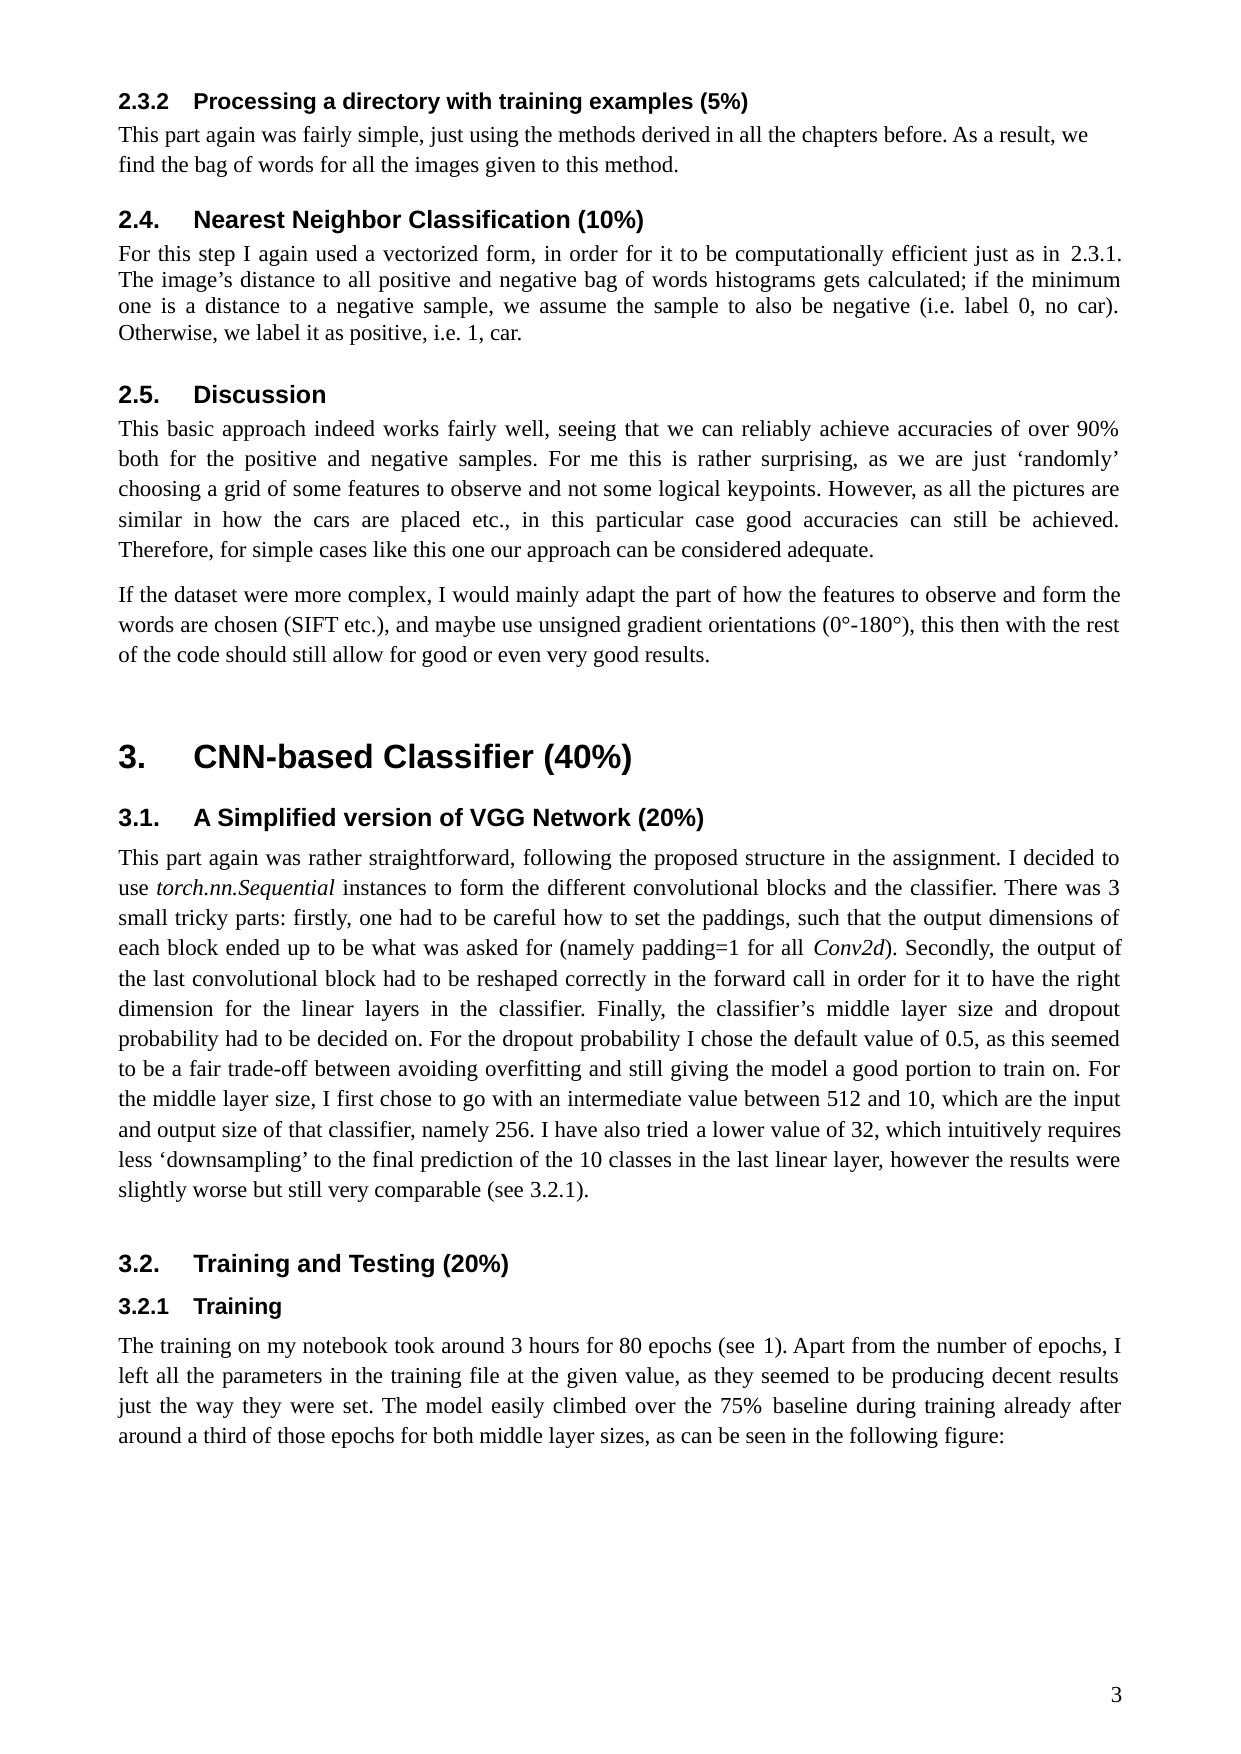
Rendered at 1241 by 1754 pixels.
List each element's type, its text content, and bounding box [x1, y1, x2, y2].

subtitle A Simplified version of VGG Network (20%) [118, 803, 1122, 832]
subtitle Processing a directory with training examples (5%) [118, 88, 1122, 114]
subtitle Training and Testing (20%) [118, 1249, 1122, 1278]
text This part again was fairly simple, just using the methods derived in all the chapters before. As a result, we find the bag of words for all the images given to this method. [118, 121, 1122, 177]
text If the dataset were more complex, I would mainly adapt the part of how the features to observe and form the words are chosen (SIFT etc.), and maybe use unsigned gradient orientations (0°-180°), this then with the rest of the code should still allow for good or even very good results. [118, 581, 1122, 667]
subtitle Training [118, 1293, 1122, 1319]
subtitle Nearest Neighbor Classification (10%) [118, 205, 1122, 234]
text For this step I again used a vectorized form, in order for it to be computationally efficient just as in 2.3.1. The image’s distance to all positive and negative bag of words histograms gets calculated; if the minimum one is a distance to a negative sample, we assume the sample to also be negative (i.e. label 0, no car). Otherwise, we label it as positive, i.e. 1, car. [118, 239, 1122, 345]
text This basic approach indeed works fairly well, seeing that we can reliably achieve accuracies of over 90% both for the positive and negative samples. For me this is rather surprising, as we are just ‘randomly’ choosing a grid of some features to observe and not some logical keypoints. However, as all the pictures are similar in how the cars are placed etc., in this particular case good accuracies can still be achieved. Therefore, for simple cases like this one our approach can be considered adequate. [118, 415, 1122, 562]
subtitle Discussion [118, 380, 1122, 409]
text This part again was rather straightforward, following the proposed structure in the assignment. I decided to use torch.nn.Sequential instances to form the different convolutional blocks and the classifier. There was 3 small tricky parts: firstly, one had to be careful how to set the paddings, such that the output dimensions of each block ended up to be what was asked for (namely padding=1 for all Conv2d). Secondly, the output of the last convolutional block had to be reshaped correctly in the forward call in order for it to have the right dimension for the linear layers in the classifier. Finally, the classifier’s middle layer size and dropout probability had to be decided on. For the dropout probability I chose the default value of 0.5, as this seemed to be a fair trade-off between avoiding overfitting and still giving the model a good portion to train on. For the middle layer size, I first chose to go with an intermediate value between 512 and 10, which are the input and output size of that classifier, namely 256. I have also tried a lower value of 32, which intuitively requires less ‘downsampling’ to the final prediction of the 10 classes in the last linear layer, however the results were slightly worse but still very comparable (see 3.2.1). [118, 844, 1122, 1202]
text The training on my notebook took around 3 hours for 80 epochs (see 1). Apart from the number of epochs, I left all the parameters in the training file at the given value, as they seemed to be producing decent results just the way they were set. The model easily climbed over the 75% baseline during training already after around a third of those epochs for both middle layer sizes, as can be seen in the following figure: [118, 1332, 1122, 1449]
subtitle CNN-based Classifier (40%) [118, 737, 1122, 776]
